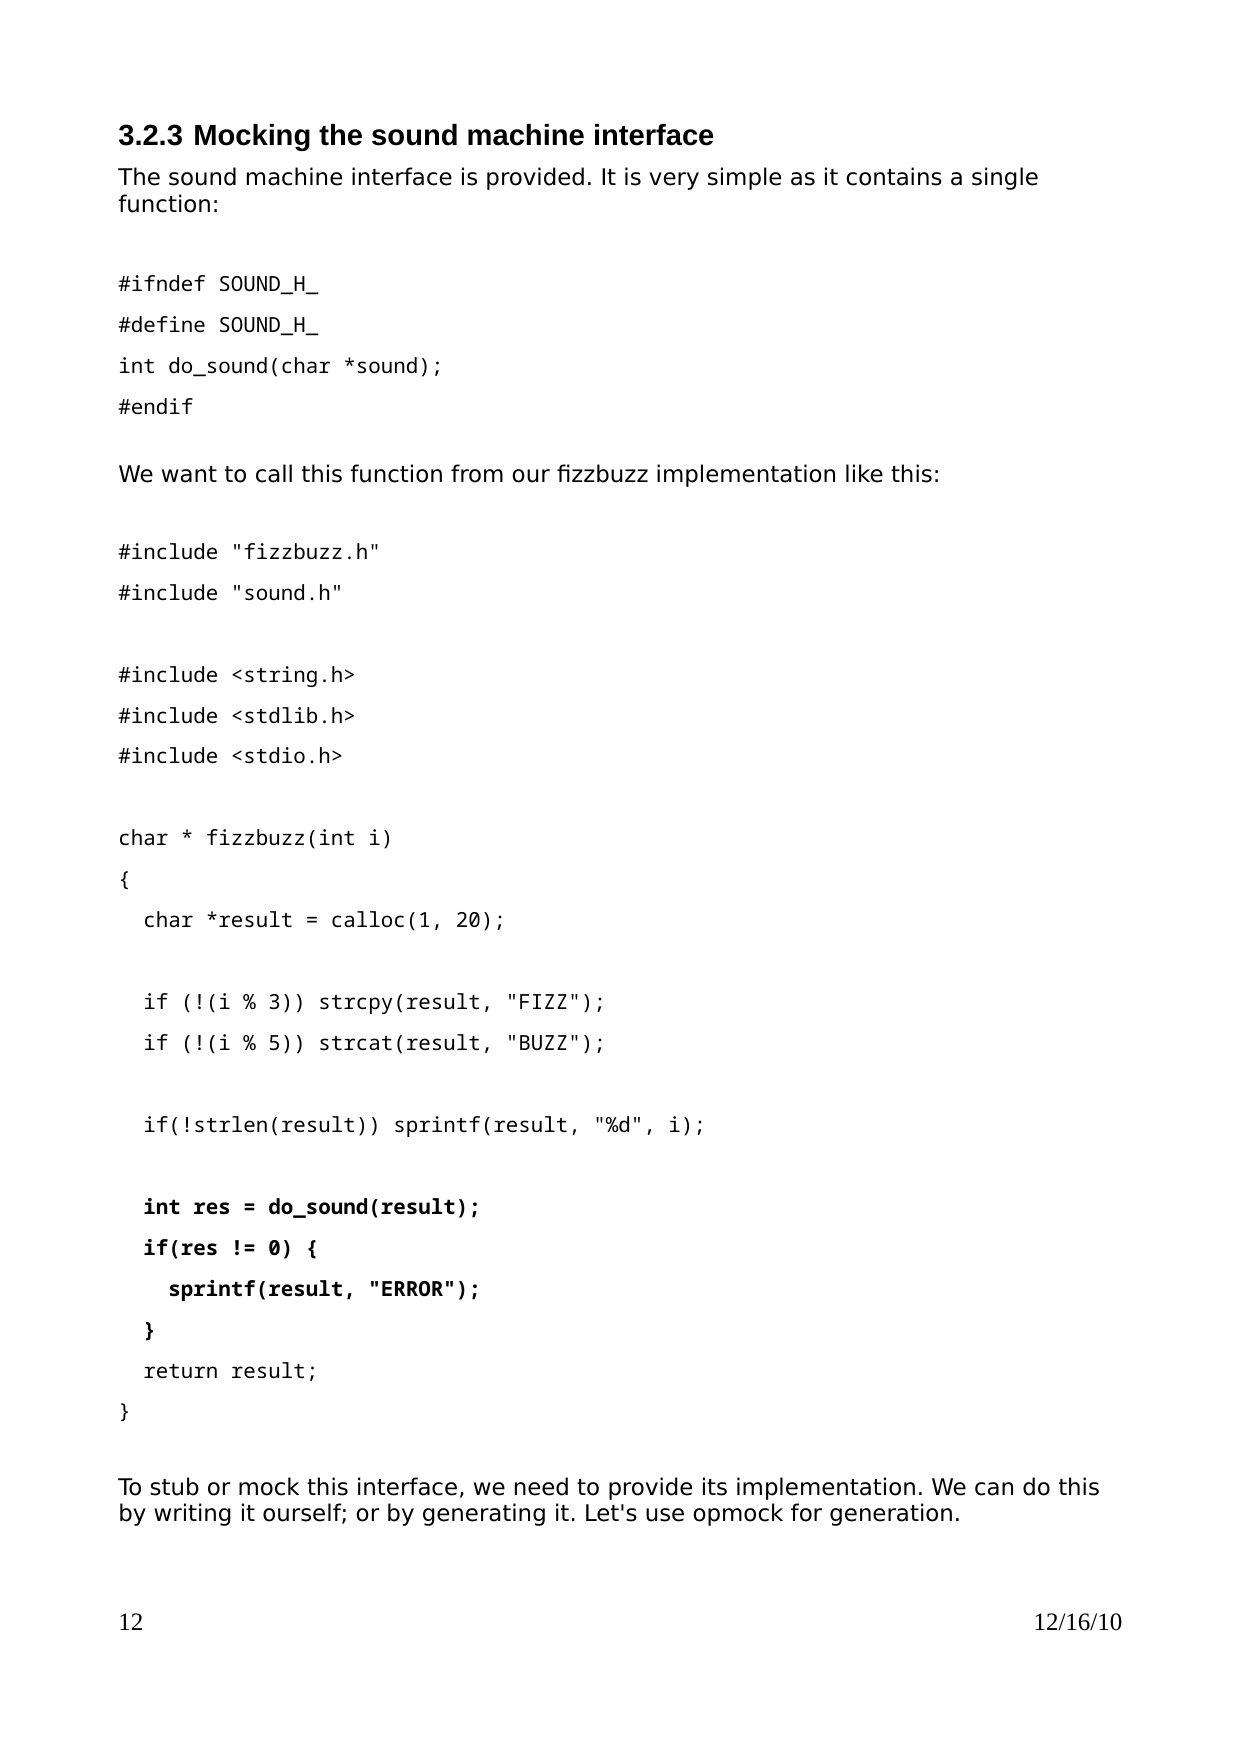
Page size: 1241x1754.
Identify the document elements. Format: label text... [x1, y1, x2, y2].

text #ifndef SOUND_H_ [118, 269, 1122, 298]
text #define SOUND_H_ [118, 310, 1122, 338]
text if(res != 0) { [118, 1233, 1122, 1261]
text #include "sound.h" [118, 578, 1122, 606]
text We want to call this function from our fizzbuzz implementation like this: [118, 462, 1122, 488]
text int do_sound(char *sound); [118, 351, 1122, 379]
text int res = do_sound(result); [118, 1192, 1122, 1220]
text if (!(i % 3)) strcpy(result, "FIZZ"); [118, 987, 1122, 1016]
text { [118, 864, 1122, 893]
text #endif [118, 392, 1122, 420]
text #include <stdlib.h> [118, 701, 1122, 729]
text #include "fizzbuzz.h" [118, 537, 1122, 565]
text } [118, 1397, 1122, 1425]
text #include <string.h> [118, 660, 1122, 688]
text char *result = calloc(1, 20); [118, 905, 1122, 934]
text sprintf(result, "ERROR"); [118, 1274, 1122, 1302]
subtitle Mocking the sound machine interface [118, 118, 1122, 152]
text The sound machine interface is provided. It is very simple as it contains a single function: [118, 164, 1122, 217]
text #include <stdio.h> [118, 742, 1122, 770]
text if (!(i % 5)) strcat(result, "BUZZ"); [118, 1028, 1122, 1057]
text if(!strlen(result)) sprintf(result, "%d", i); [118, 1110, 1122, 1138]
text return result; [118, 1356, 1122, 1384]
text char * fizzbuzz(int i) [118, 823, 1122, 852]
text To stub or mock this interface, we need to provide its implementation. We can do this by writing it ourself; or by generating it. Let's use opmock for generation. [118, 1474, 1122, 1527]
text } [118, 1315, 1122, 1343]
